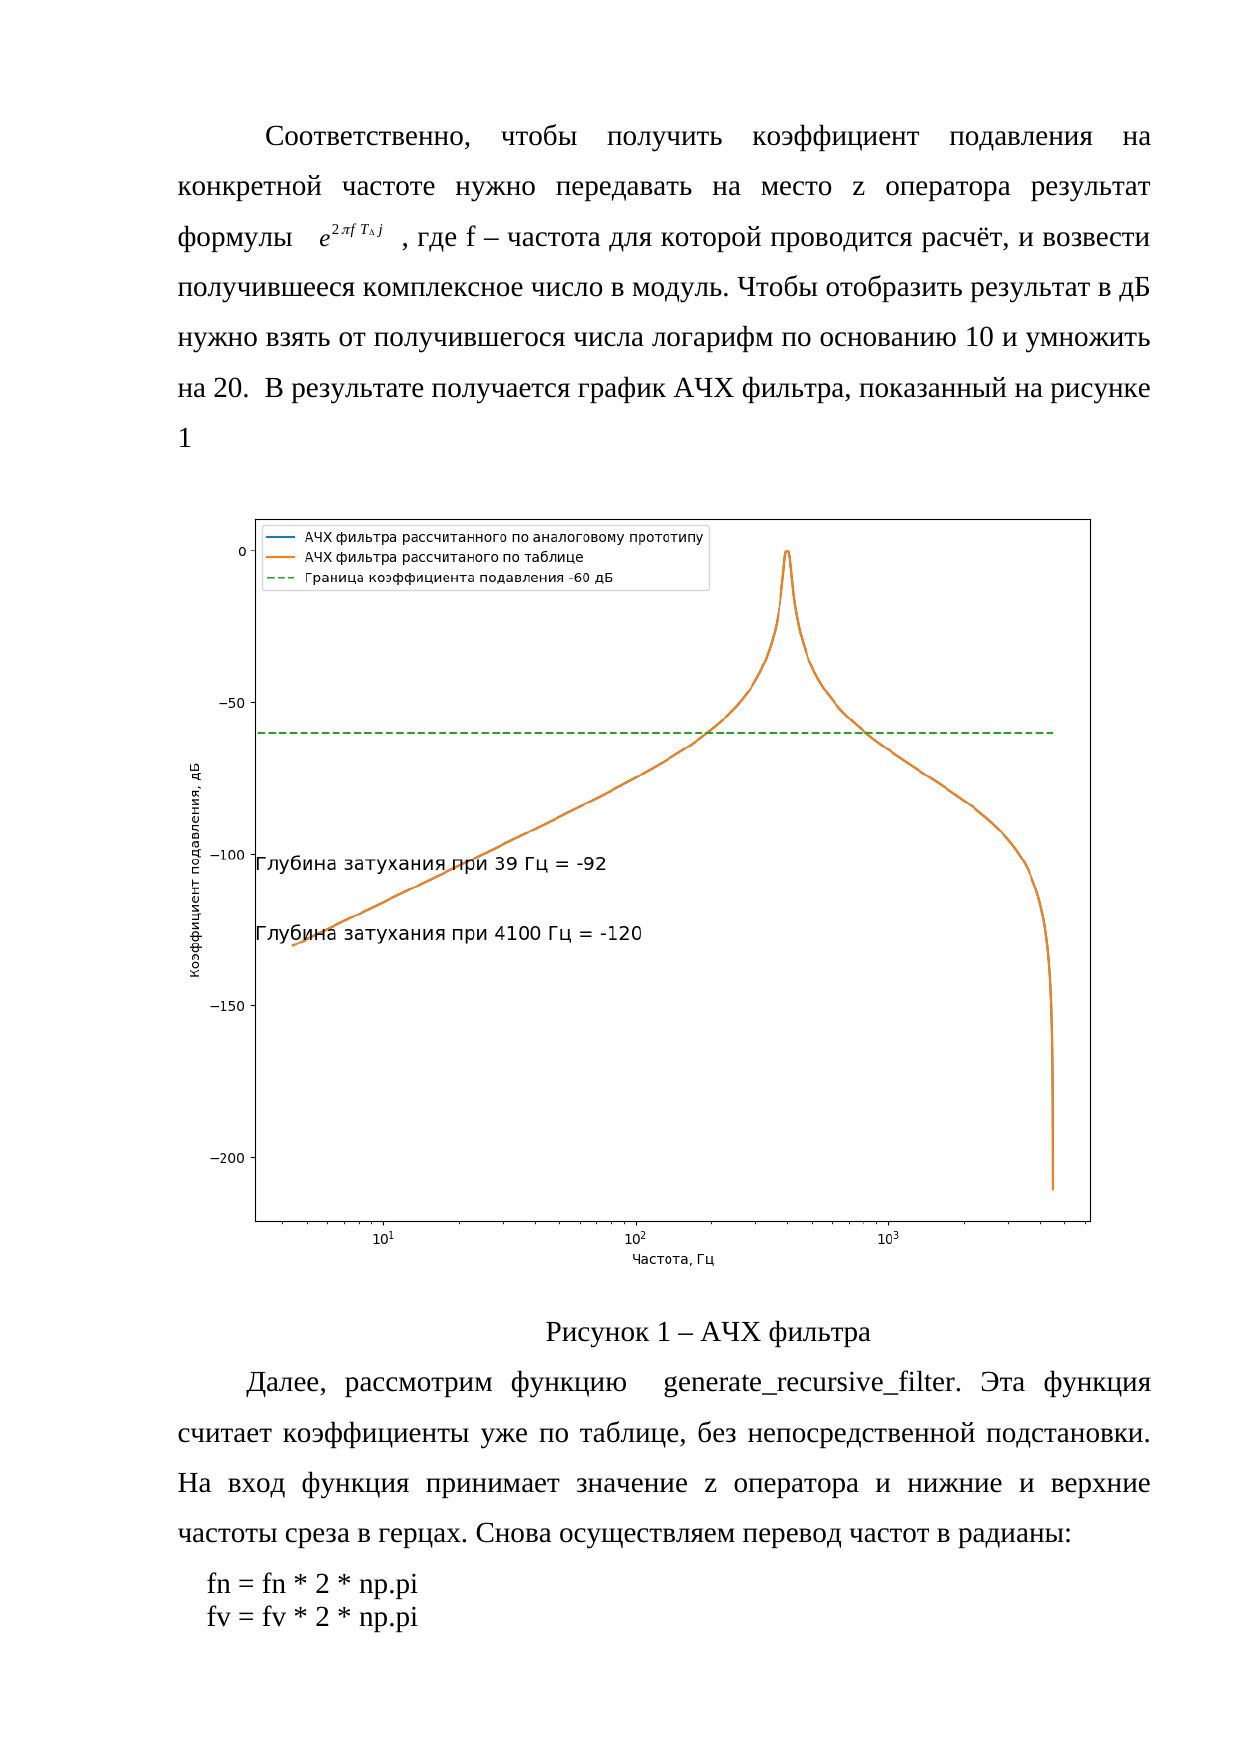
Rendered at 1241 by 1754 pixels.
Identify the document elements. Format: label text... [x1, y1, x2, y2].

picture [167, 466, 1142, 1281]
text Далее, рассмотрим функцию generate_recursive_filter. Эта функция считает коэффициенты уже по таблице, без непосредственной подстановки. На вход функция принимает значение z оператора и нижние и верхние частоты среза в герцах. Снова осуществляем перевод частот в радианы: [177, 1364, 1152, 1549]
text Рисунок 1 – АЧХ фильтра [177, 470, 1152, 1348]
text fv = fv * 2 * np.pi [177, 1599, 1152, 1633]
text fn = fn * 2 * np.pi [177, 1566, 1152, 1599]
text Соответственно, чтобы получить коэффициент подавления на конкретной частоте нужно передавать на место z оператора результат формулы , где f – частота для которой проводится расчёт, и возвести получившееся комплексное число в модуль. Чтобы отобразить результат в дБ нужно взять от получившегося числа логарифм по основанию 10 и умножить на 20. В результате получается график АЧХ фильтра, показанный на рисунке 1 [177, 118, 1152, 453]
